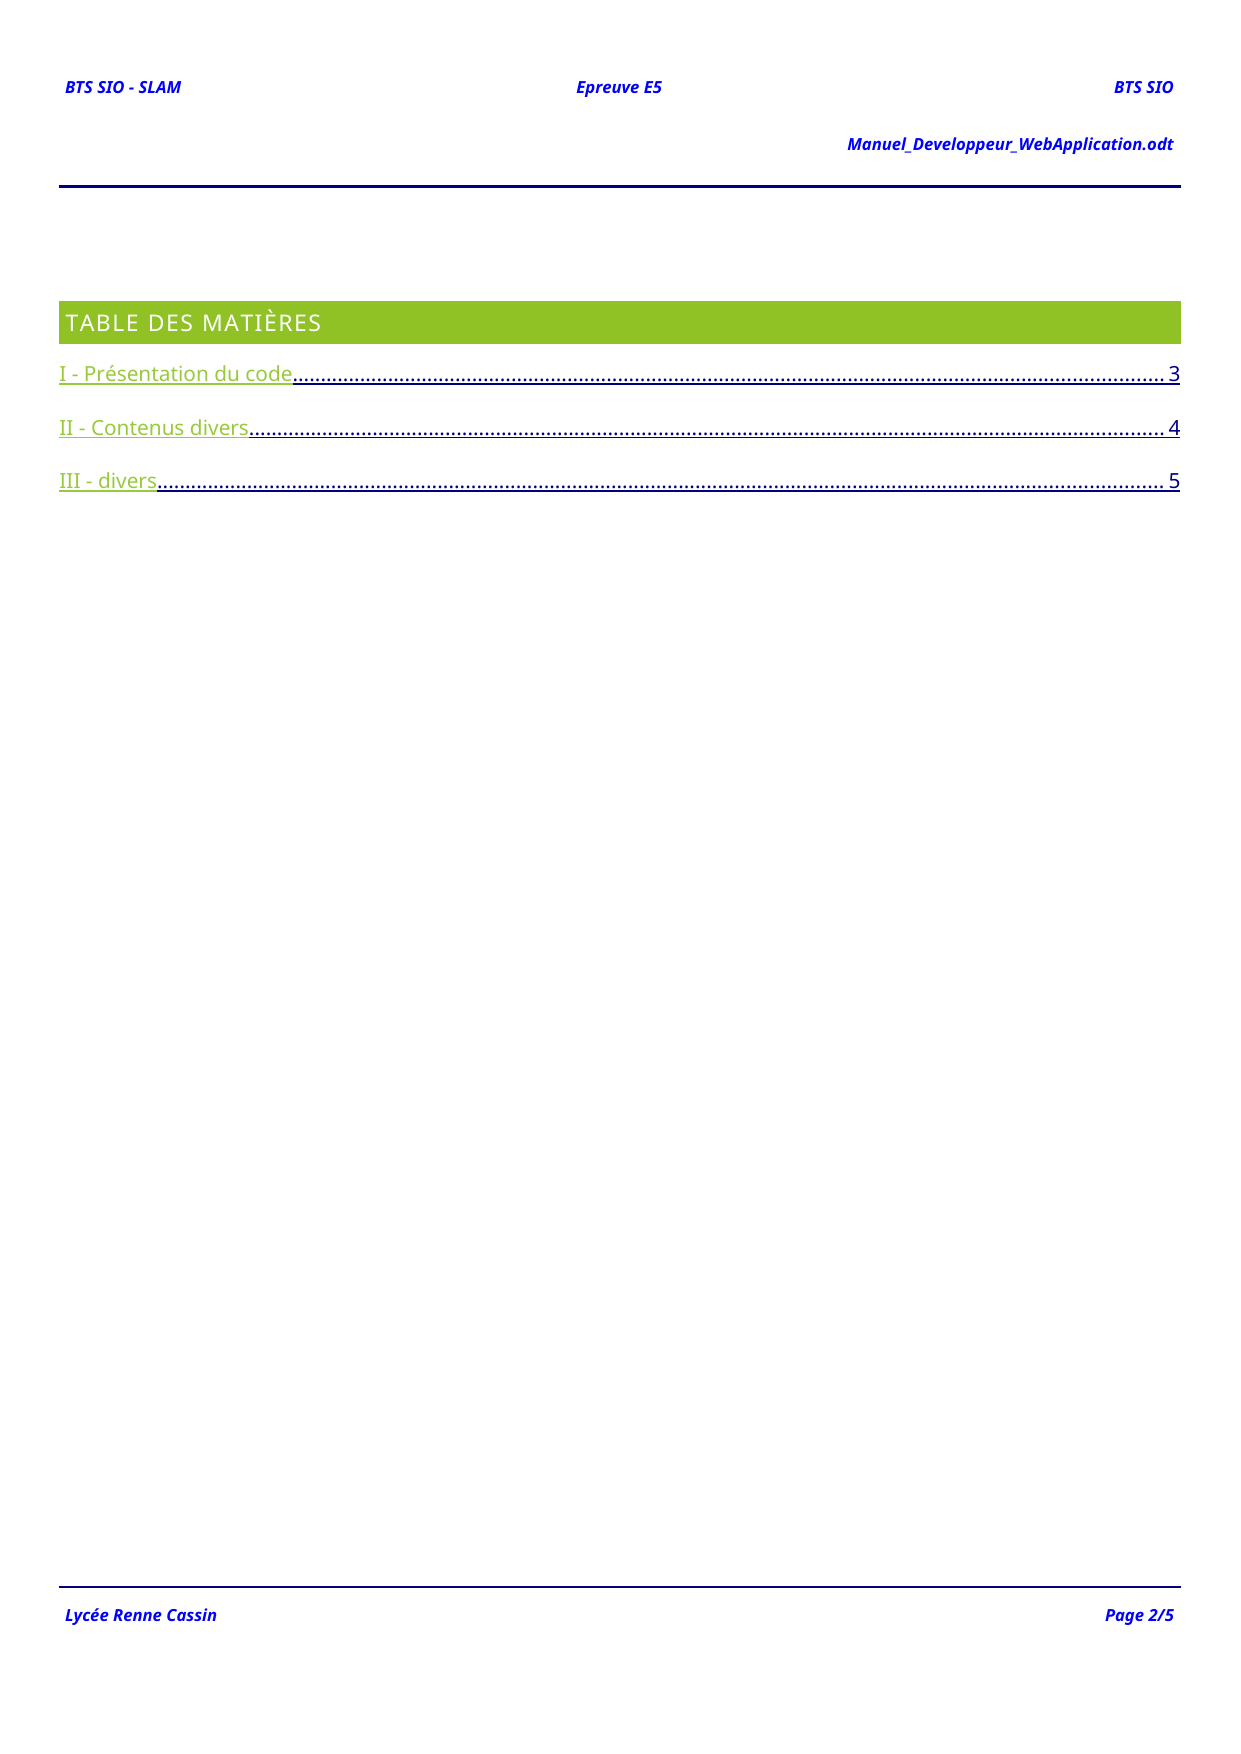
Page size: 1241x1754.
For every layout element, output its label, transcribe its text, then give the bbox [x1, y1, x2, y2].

text III - divers 5 [59, 466, 1181, 495]
text I - Présentation du code 3 [59, 359, 1181, 388]
text II - Contenus divers 4 [59, 413, 1181, 441]
text Table des matières [65, 307, 1175, 338]
